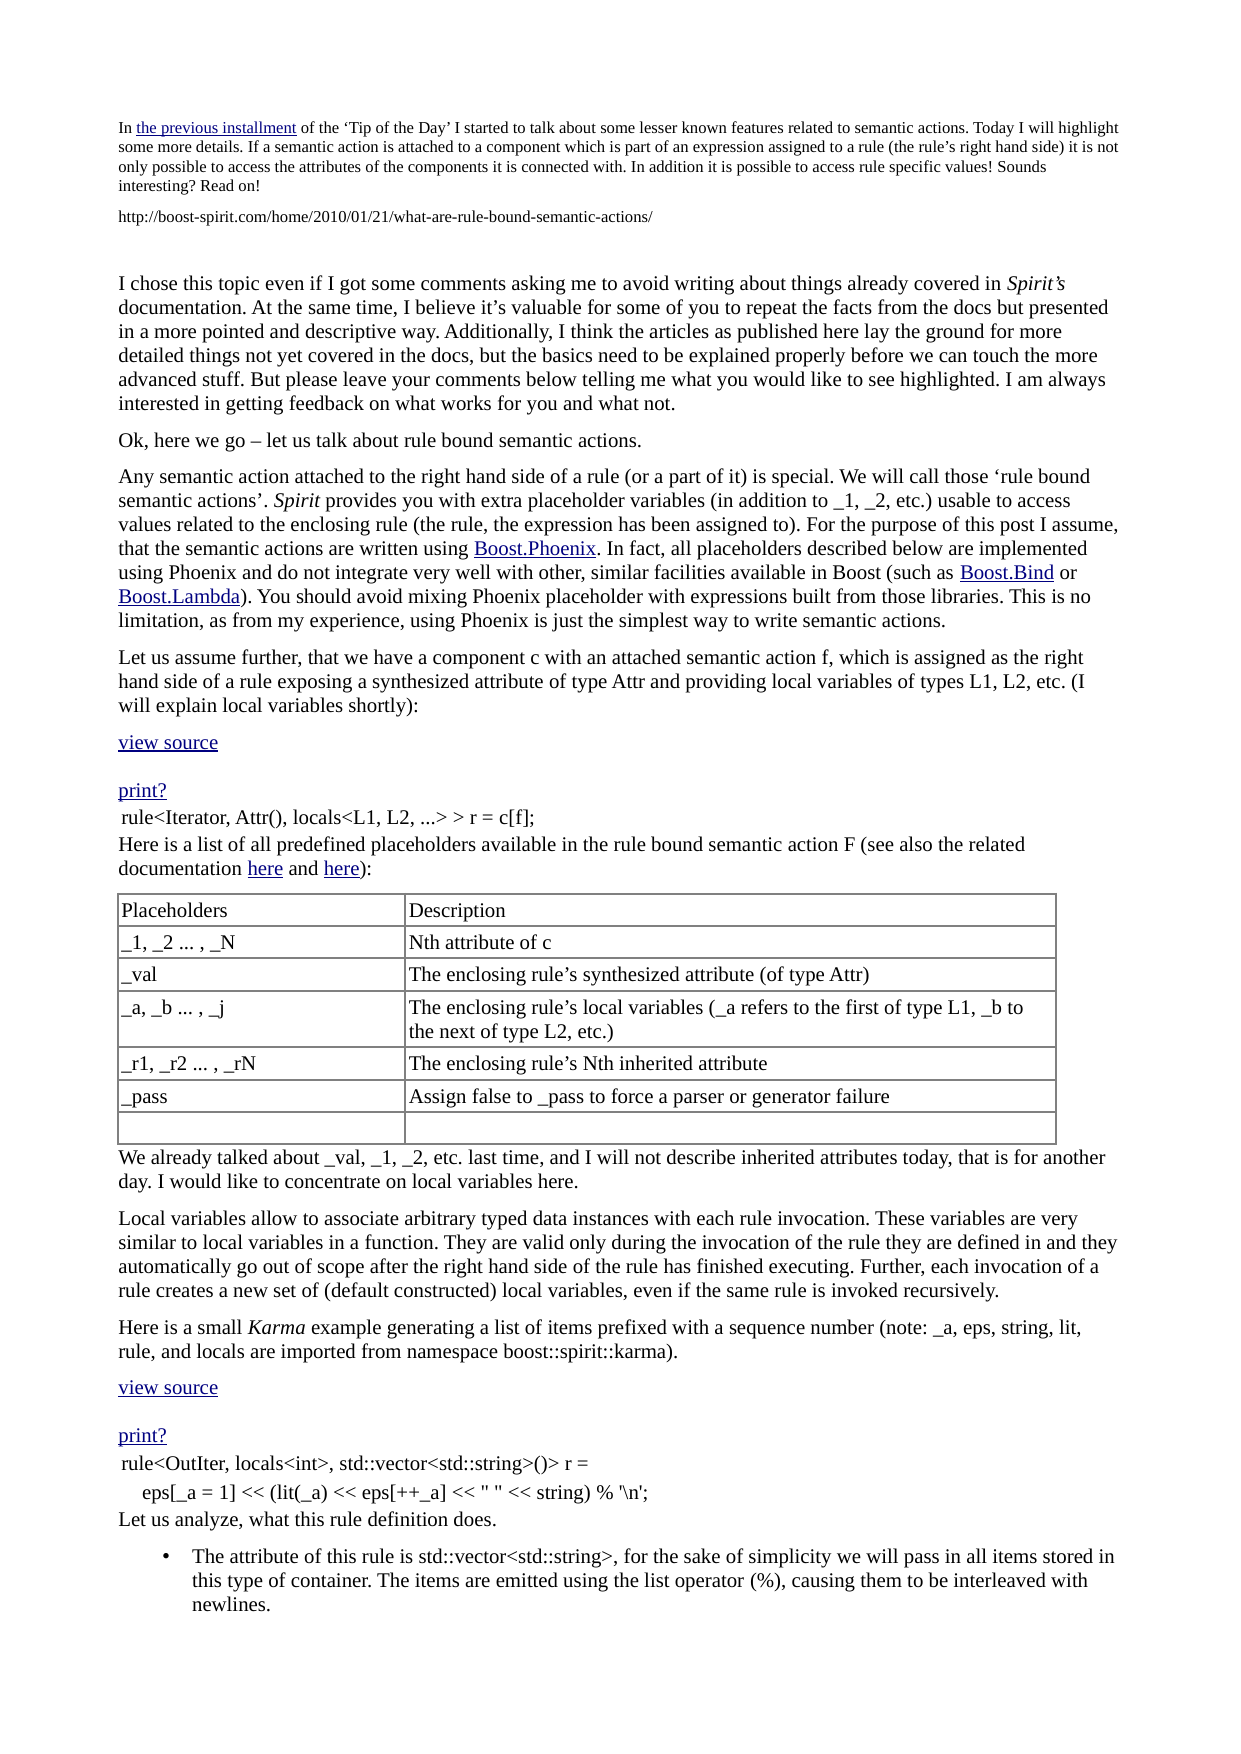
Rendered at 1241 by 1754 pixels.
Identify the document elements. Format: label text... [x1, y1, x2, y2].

text In the previous installment of the ‘Tip of the Day’ I started to talk about some lesser known features related to semantic actions. Today I will highlight some more details. If a semantic action is attached to a component which is part of an expression assigned to a rule (the rule’s right hand side) it is not only possible to access the attributes of the components it is connected with. In addition it is possible to access rule specific values! Sounds interesting? Read on! [118, 118, 1122, 195]
list The attribute of this rule is std::vector<std::string>, for the sake of simplicity we will pass in all items stored in this type of container. The items are emitted using the list operator (%), causing them to be interleaved with newlines. [162, 1544, 1122, 1616]
table_header eps[_a = 1] << (lit(_a) << eps[++_a] << " " << string) % '\n'; [118, 1478, 1081, 1507]
table_cell [119, 1113, 404, 1143]
table_cell The enclosing rule’s local variables (_a refers to the first of type L1, _b to the next of type L2, etc.) [406, 992, 1055, 1046]
text http://boost-spirit.com/home/2010/01/21/what-are-rule-bound-semantic-actions/ [118, 207, 1122, 226]
text print? [118, 1423, 1122, 1447]
table_header Placeholders [119, 895, 404, 925]
table_cell [406, 1113, 1055, 1143]
table_header Description [406, 895, 1055, 925]
text Let us analyze, what this rule definition does. [118, 1507, 1122, 1531]
text view source [118, 730, 1122, 754]
text We already talked about _val, _1, _2, etc. last time, and I will not describe inherited attributes today, that is for another day. I would like to concentrate on local variables here. [118, 1145, 1122, 1193]
text Here is a list of all predefined placeholders available in the rule bound semantic action F (see also the related documentation here and here): [118, 832, 1122, 880]
table_cell The enclosing rule’s Nth inherited attribute [406, 1048, 1055, 1078]
table_cell Assign false to _pass to force a parser or generator failure [406, 1081, 1055, 1111]
text Ok, here we go – let us talk about rule bound semantic actions. [118, 427, 1122, 452]
table_cell _val [119, 959, 404, 989]
table_header rule<OutIter, locals<int>, std::vector<std::string>()> r = [118, 1448, 1019, 1477]
text Let us assume further, that we have a component c with an attached semantic action f, which is assigned as the right hand side of a rule exposing a synthesized attribute of type Attr and providing local variables of types L1, L2, etc. (I will explain local variables shortly): [118, 645, 1122, 717]
table_cell The enclosing rule’s synthesized attribute (of type Attr) [406, 959, 1055, 989]
table_cell _a, _b ... , _j [119, 992, 404, 1046]
text Local variables allow to associate arbitrary typed data instances with each rule invocation. These variables are very similar to local variables in a function. They are valid only during the invocation of the rule they are defined in and they automatically go out of scope after the right hand side of the rule has finished executing. Further, each invocation of a rule creates a new set of (default constructed) local variables, even if the same rule is invoked recursively. [118, 1206, 1122, 1302]
text print? [118, 778, 1122, 802]
table_cell _r1, _r2 ... , _rN [119, 1048, 404, 1078]
text I chose this topic even if I got some comments asking me to avoid writing about things already covered in Spirit’s documentation. At the same time, I believe it’s valuable for some of you to repeat the facts from the docs but presented in a more pointed and descriptive way. Additionally, I think the articles as published here lay the ground for more detailed things not yet covered in the docs, but the basics need to be explained properly before we can touch the more advanced stuff. But please leave your comments below telling me what you would like to see highlighted. I am always interested in getting feedback on what works for you and what not. [118, 271, 1122, 415]
text view source [118, 1375, 1122, 1399]
text Any semantic action attached to the right hand side of a rule (or a part of it) is special. We will call those ‘rule bound semantic actions’. Spirit provides you with extra placeholder variables (in addition to _1, _2, etc.) usable to access values related to the enclosing rule (the rule, the expression has been assigned to). For the purpose of this post I assume, that the semantic actions are written using Boost.Phoenix. In fact, all placeholders described below are implemented using Phoenix and do not integrate very well with other, similar facilities available in Boost (such as Boost.Bind or Boost.Lambda). You should avoid mixing Phoenix placeholder with expressions built from those libraries. This is no limitation, as from my experience, using Phoenix is just the simplest way to write semantic actions. [118, 464, 1122, 632]
table_cell _pass [119, 1081, 404, 1111]
table_cell _1, _2 ... , _N [119, 927, 404, 957]
table_cell Nth attribute of c [406, 927, 1055, 957]
table_header rule<Iterator, Attr(), locals<L1, L2, ...> > r = c[f]; [118, 802, 951, 832]
text Here is a small Karma example generating a list of items prefixed with a sequence number (note: _a, eps, string, lit, rule, and locals are imported from namespace boost::spirit::karma). [118, 1315, 1122, 1363]
